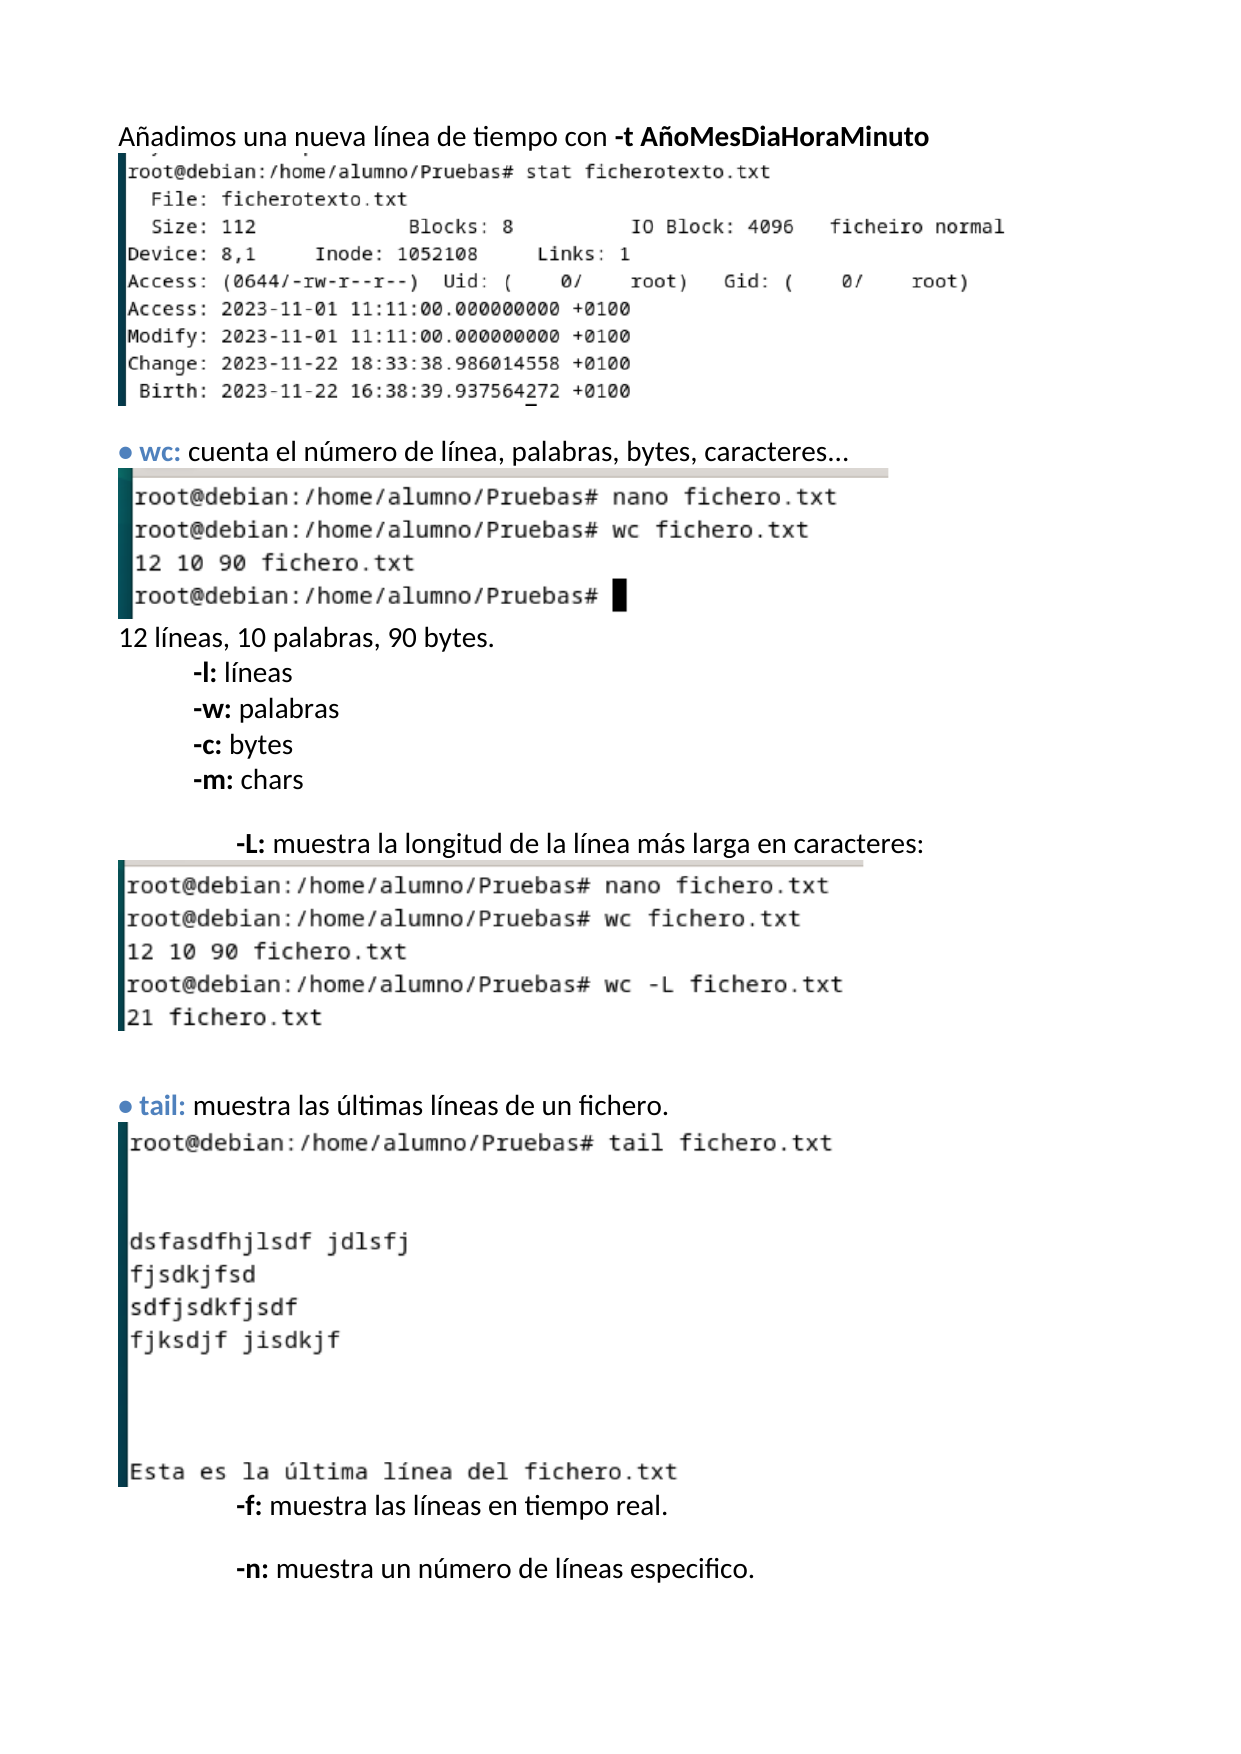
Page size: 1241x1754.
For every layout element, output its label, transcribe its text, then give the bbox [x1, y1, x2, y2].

text • tail: muestra las últimas líneas de un fichero. [118, 1087, 1122, 1123]
text • wc: cuenta el número de línea, palabras, bytes, caracteres... [118, 433, 1122, 469]
text Añadimos una nueva línea de tiempo con -t AñoMesDiaHoraMinuto [118, 118, 1122, 154]
text -L: muestra la longitud de la línea más larga en caracteres: [118, 825, 1122, 861]
text -f: muestra las líneas en tiempo real. [118, 1487, 1122, 1522]
text -c: bytes [193, 726, 1122, 761]
text -w: palabras [193, 690, 1122, 726]
text -n: muestra un número de líneas especifico. [118, 1550, 1122, 1586]
text -m: chars [193, 761, 1122, 797]
text 12 líneas, 10 palabras, 90 bytes. [118, 619, 1122, 654]
text -l: líneas [193, 654, 1122, 690]
